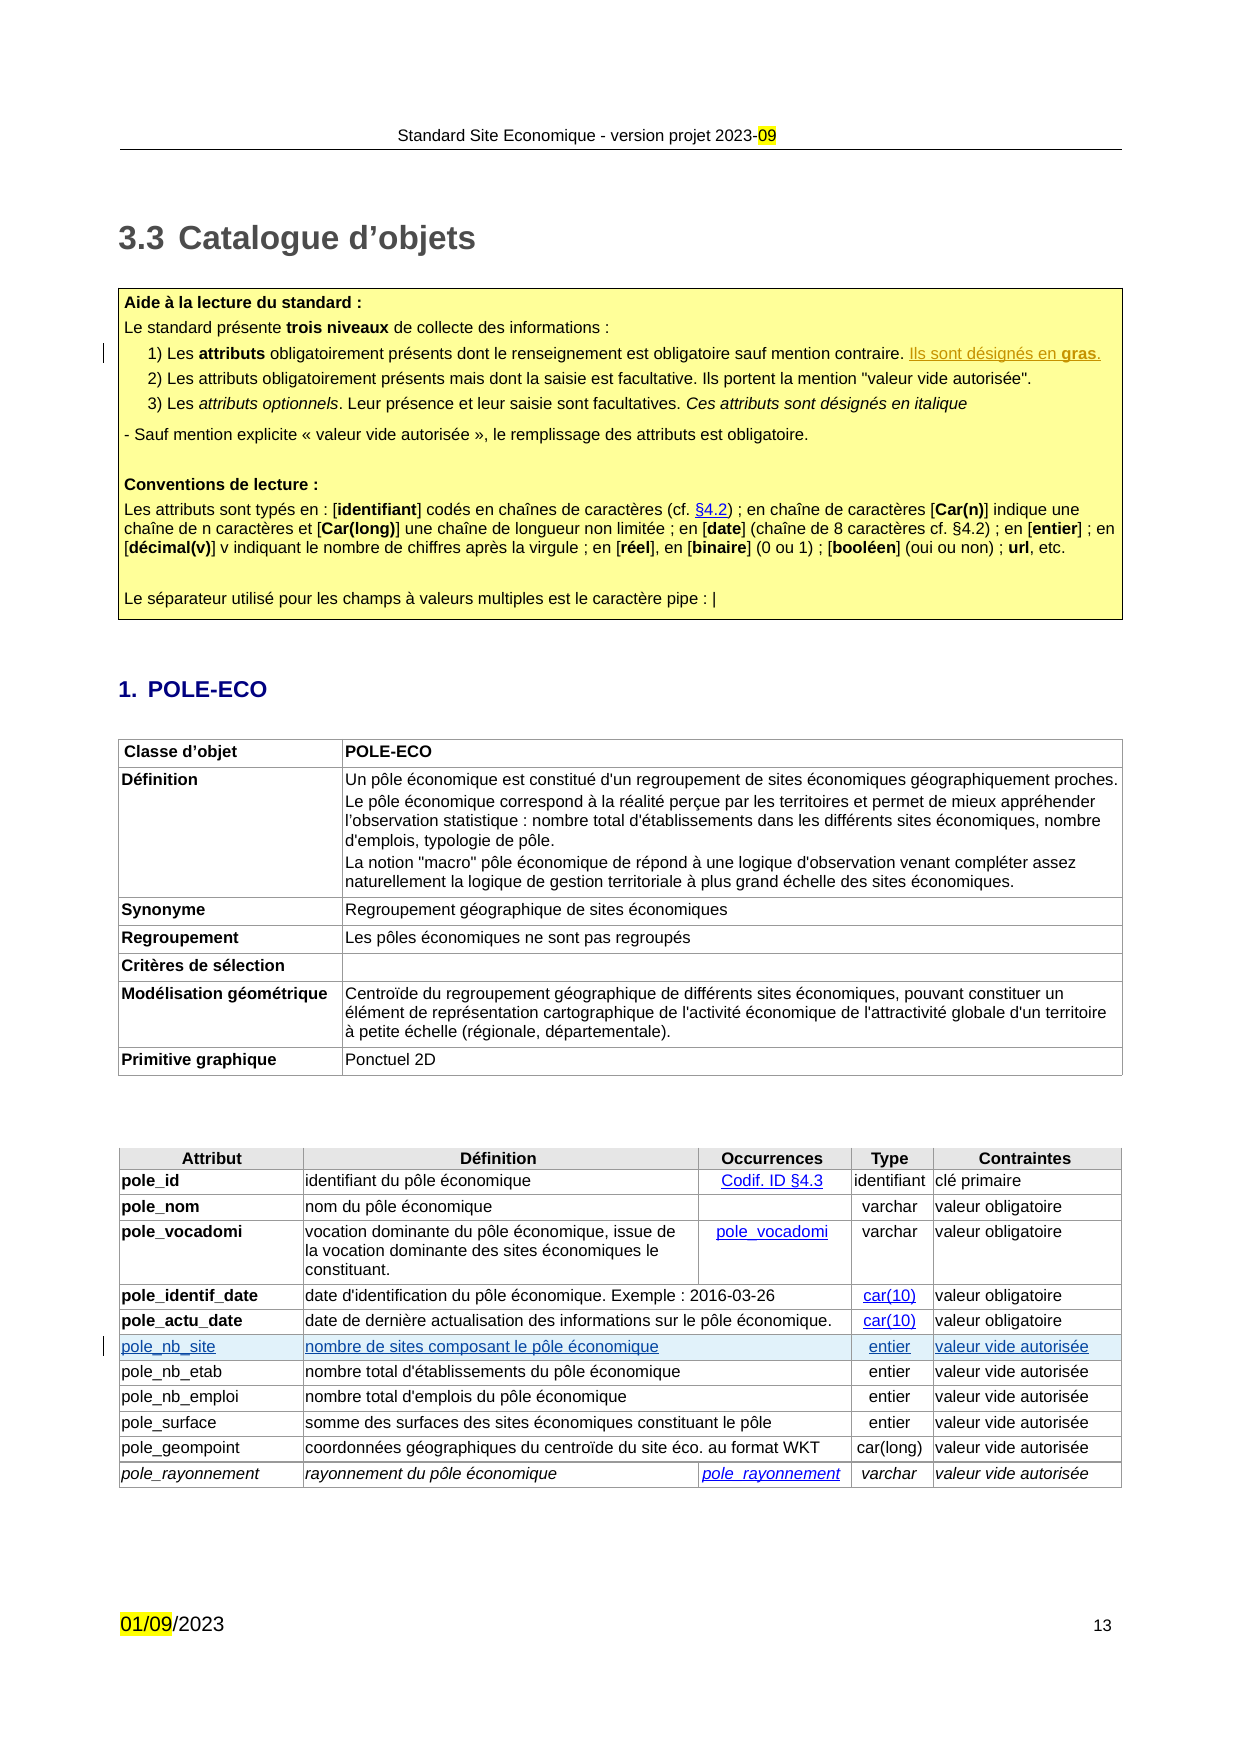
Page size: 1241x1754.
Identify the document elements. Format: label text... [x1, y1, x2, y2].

subtitle Catalogue d’objets [118, 218, 1122, 256]
table_cell pole_actu_date [120, 1310, 303, 1334]
table_cell date d'identification du pôle économique. Exemple : 2016-03-26 [304, 1285, 851, 1309]
table_cell Les pôles économiques ne sont pas regroupés [343, 926, 1122, 953]
table_cell Synonyme [119, 898, 342, 924]
table_cell Modélisation géométrique [119, 982, 342, 1047]
table_cell valeur vide autorisée [934, 1463, 1121, 1487]
table_cell Regroupement [119, 926, 342, 953]
table_cell rayonnement du pôle économique [304, 1463, 698, 1487]
table_cell Définition [119, 768, 342, 897]
table_header Aide à la lecture du standard : Le standard présente trois niveaux de collecte des informations : 1) Les attributs obligatoirement présents dont le renseignement est obligatoire sauf mention contraire. Ils sont désignés en gras. 2) Les attributs obligatoirement présents mais dont la saisie est facultative. Ils portent la mention "valeur vide autorisée". 3) Les attributs optionnels. Leur présence et leur saisie sont facultatives. Ces attributs sont désignés en italique - Sauf mention explicite « valeur vide autorisée », le remplissage des attributs est obligatoire. Conventions de lecture : Les attributs sont typés en : [identifiant] codés en chaînes de caractères (cf. §4.2) ; en chaîne de caractères [Car(n)] indique une chaîne de n caractères et [Car(long)] une chaîne de longueur non limitée ; en [date] (chaîne de 8 caractères cf. §4.2) ; en [entier] ; en [décimal(v)] v indiquant le nombre de chiffres après la virgule ; en [réel], en [binaire] (0 ou 1) ; [booléen] (oui ou non) ; url, etc. Le séparateur utilisé pour les champs à valeurs multiples est le caractère pipe : | [119, 289, 1122, 619]
table_header Type [852, 1148, 933, 1169]
table_header Occurrences [699, 1148, 851, 1169]
table_cell car(10) [852, 1285, 933, 1309]
table_cell Centroïde du regroupement géographique de différents sites économiques, pouvant constituer un élément de représentation cartographique de l'activité économique de l'attractivité globale d'un territoire à petite échelle (régionale, départementale). [343, 982, 1122, 1047]
table_cell [343, 954, 1122, 981]
table_cell valeur vide autorisée [934, 1386, 1121, 1411]
table_cell Critères de sélection [119, 954, 342, 981]
table_cell pole_surface [120, 1412, 303, 1436]
table_header Attribut [120, 1148, 303, 1169]
table_cell pole_nb_emploi [120, 1386, 303, 1411]
table_cell valeur obligatoire [934, 1221, 1121, 1283]
table_cell identifiant [852, 1170, 933, 1194]
table_cell valeur vide autorisée [934, 1412, 1121, 1436]
table_cell valeur obligatoire [934, 1195, 1121, 1220]
table_cell nom du pôle économique [304, 1195, 698, 1220]
table_cell car(long) [852, 1437, 933, 1461]
table_cell pole_nb_etab [120, 1361, 303, 1385]
table_cell date de dernière actualisation des informations sur le pôle économique. [304, 1310, 851, 1334]
table_header Contraintes [934, 1148, 1121, 1169]
table_cell entier [852, 1386, 933, 1411]
table_cell valeur vide autorisée [934, 1437, 1121, 1461]
table_cell identifiant du pôle économique [304, 1170, 698, 1194]
subtitle POLE-ECO [118, 676, 1122, 702]
table_cell Ponctuel 2D [343, 1048, 1122, 1075]
table_cell Codif. ID §4.3 [699, 1170, 851, 1194]
table_cell varchar [852, 1463, 933, 1487]
table_cell Regroupement géographique de sites économiques [343, 898, 1122, 924]
table_cell Un pôle économique est constitué d'un regroupement de sites économiques géographiquement proches. Le pôle économique correspond à la réalité perçue par les territoires et permet de mieux appréhender l’observation statistique : nombre total d'établissements dans les différents sites économiques, nombre d'emplois, typologie de pôle. La notion "macro" pôle économique de répond à une logique d'observation venant compléter assez naturellement la logique de gestion territoriale à plus grand échelle des sites économiques. [343, 768, 1122, 897]
table_cell pole_rayonnement [699, 1463, 851, 1487]
table_cell entier [852, 1361, 933, 1385]
table_cell valeur obligatoire [934, 1285, 1121, 1309]
table_cell varchar [852, 1195, 933, 1220]
table_cell [699, 1195, 851, 1220]
table_cell valeur obligatoire [934, 1310, 1121, 1334]
table_cell pole_nom [120, 1195, 303, 1220]
table_cell varchar [852, 1221, 933, 1283]
table_cell clé primaire [934, 1170, 1121, 1194]
table_header Définition [304, 1148, 698, 1169]
table_cell entier [852, 1412, 933, 1436]
table_cell Primitive graphique [119, 1048, 342, 1075]
table_cell pole_id [120, 1170, 303, 1194]
table_cell pole_rayonnement [120, 1463, 303, 1487]
table_cell vocation dominante du pôle économique, issue de la vocation dominante des sites économiques le constituant. [304, 1221, 698, 1283]
table_cell car(10) [852, 1310, 933, 1334]
table_cell pole_vocadomi [699, 1221, 851, 1283]
table_cell pole_geompoint [120, 1437, 303, 1461]
table_header POLE-ECO [343, 740, 1122, 767]
table_header Classe d’objet [119, 740, 342, 767]
table_cell somme des surfaces des sites économiques constituant le pôle [304, 1412, 851, 1436]
table_cell nombre total d'établissements du pôle économique [304, 1361, 851, 1385]
table_cell valeur vide autorisée [934, 1361, 1121, 1385]
table_cell coordonnées géographiques du centroïde du site éco. au format WKT [304, 1437, 851, 1461]
table_cell nombre total d'emplois du pôle économique [304, 1386, 851, 1411]
table_cell pole_identif_date [120, 1285, 303, 1309]
table_cell pole_vocadomi [120, 1221, 303, 1283]
